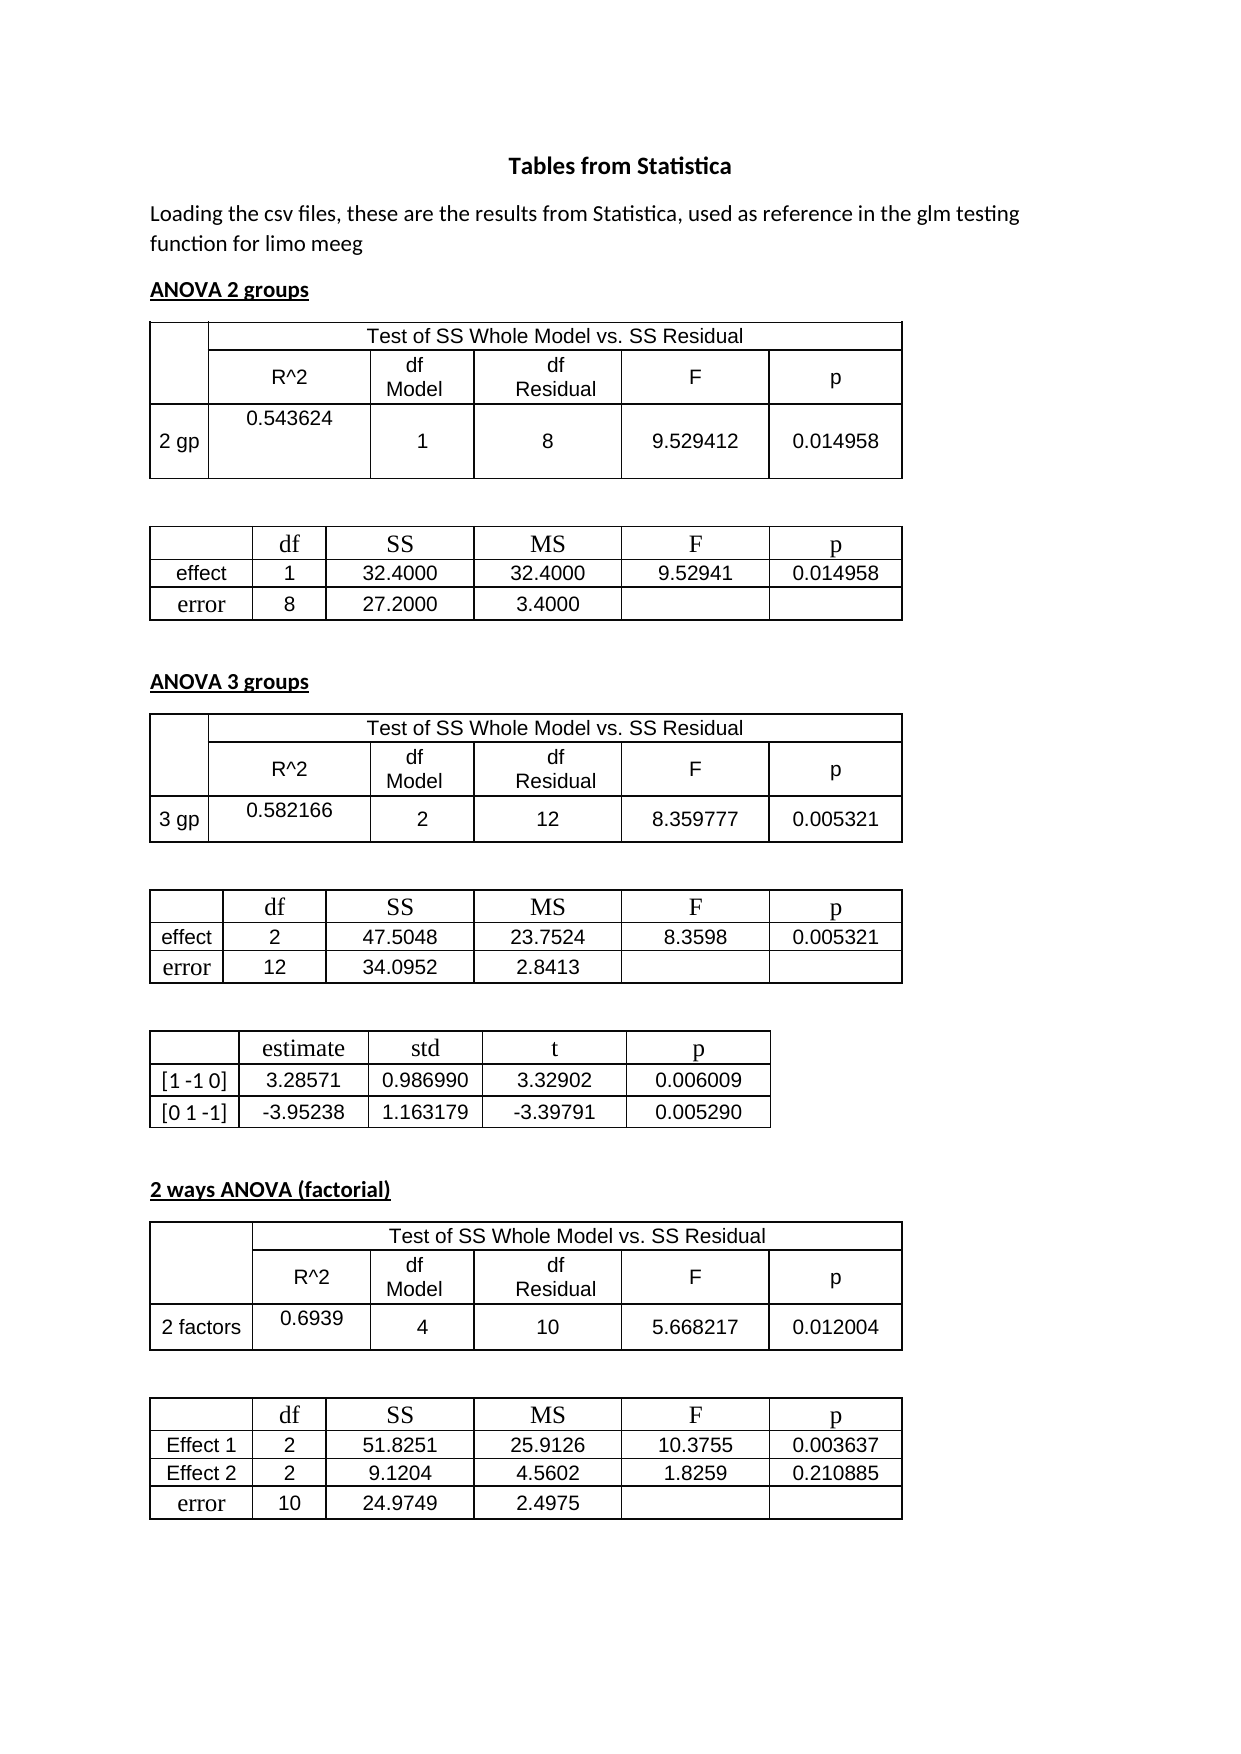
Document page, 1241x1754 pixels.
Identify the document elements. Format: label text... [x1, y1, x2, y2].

table_cell 24.9749 [327, 1487, 473, 1518]
text Tables from Statistica [150, 150, 1090, 181]
table_cell Effect 2 [151, 1459, 252, 1485]
table_header df [224, 891, 325, 922]
table_cell 0.005290 [627, 1097, 770, 1127]
table_header Test of SS Whole Model vs. SS Residual [253, 1223, 901, 1249]
table_cell 10 [475, 1305, 621, 1349]
table_header R^2 [254, 1264, 369, 1290]
table_cell 0.012004 [770, 1305, 901, 1349]
table_cell 0.543624 [209, 405, 370, 478]
table_cell [770, 782, 901, 795]
table_header df Model [372, 352, 457, 402]
table_cell 0.014958 [770, 560, 901, 586]
table_cell 32.4000 [327, 560, 473, 586]
table_header F [623, 364, 768, 390]
text ANOVA 3 groups [150, 667, 1090, 695]
table_header df Residual [475, 352, 621, 402]
table_header F [623, 756, 768, 782]
table_cell error [151, 1487, 252, 1518]
table_header F [622, 527, 769, 558]
text Loading the csv files, these are the results from Statistica, used as reference in the glm testing function for limo meeg [150, 199, 1090, 257]
table_cell [371, 743, 473, 795]
table_cell [770, 951, 901, 982]
table_cell [770, 588, 901, 619]
table_header 3 gp [151, 806, 207, 832]
table_cell 9.529412 [622, 405, 768, 478]
table_cell 0.005321 [770, 797, 901, 841]
table_cell 0.003637 [770, 1431, 901, 1458]
table_cell [622, 1487, 769, 1518]
table_header R^2 [209, 364, 369, 390]
table_cell 32.4000 [475, 560, 621, 586]
table_cell 3.4000 [475, 588, 621, 619]
table_header p [770, 1264, 901, 1290]
table_cell [622, 351, 768, 403]
table_header [151, 527, 252, 558]
table_header df Model [372, 1252, 457, 1302]
table_header MS [475, 1399, 621, 1430]
table_cell 8 [253, 588, 325, 619]
table_cell 3.32902 [483, 1065, 626, 1095]
table_cell [209, 351, 370, 403]
table_cell [770, 1487, 901, 1518]
table_cell 51.8251 [327, 1431, 473, 1458]
table_cell [770, 1290, 901, 1303]
text 2 ways ANOVA (factorial) [150, 1175, 1090, 1203]
table_cell 12 [475, 797, 621, 841]
table_cell [1 -1 0] [151, 1065, 238, 1095]
table_header [151, 891, 222, 922]
table_header [151, 1032, 238, 1063]
table_cell 4 [371, 1305, 473, 1349]
table_cell [770, 743, 901, 756]
table_cell effect [151, 560, 252, 586]
table_header df [253, 1399, 325, 1430]
table_header df Residual [475, 744, 621, 794]
table_header p [770, 527, 901, 558]
table_cell 0.006009 [627, 1065, 770, 1095]
table_header 2 gp [151, 428, 207, 454]
table_header t [483, 1032, 626, 1063]
table_cell 0.005321 [770, 923, 901, 950]
table_cell error [151, 951, 222, 982]
table_cell 2 [224, 923, 325, 950]
table_header df Model [372, 744, 457, 794]
table_cell [371, 351, 473, 403]
table_cell 5.668217 [622, 1305, 768, 1349]
table_header F [623, 1264, 768, 1290]
table_header 2 factors [151, 1314, 251, 1340]
table_cell 8.359777 [622, 797, 768, 841]
table_cell 1 [371, 405, 473, 478]
table_cell [253, 1251, 370, 1303]
table_cell [151, 405, 208, 478]
table_cell 0.014958 [770, 405, 901, 478]
table_cell 10.3755 [622, 1431, 769, 1458]
table_cell 12 [224, 951, 325, 982]
table_header [151, 715, 208, 795]
table_cell [770, 390, 901, 403]
table_cell error [151, 588, 252, 619]
table_cell [622, 743, 768, 795]
table_cell 1.8259 [622, 1459, 769, 1485]
table_header Test of SS Whole Model vs. SS Residual [209, 323, 901, 349]
table_cell 3.28571 [240, 1065, 368, 1095]
table_header p [627, 1032, 770, 1063]
table_cell 27.2000 [327, 588, 473, 619]
table_cell 0.986990 [369, 1065, 482, 1095]
table_cell 0.6939 [253, 1305, 370, 1349]
table_cell [209, 743, 370, 795]
table_cell [151, 1305, 252, 1349]
table_cell 34.0952 [327, 951, 473, 982]
table_cell 2 [371, 797, 473, 841]
table_cell -3.39791 [483, 1097, 626, 1127]
table_header [151, 1399, 252, 1430]
table_cell 10 [253, 1487, 325, 1518]
table_cell 25.9126 [475, 1431, 621, 1458]
table_cell [770, 1251, 901, 1264]
table_cell 2 [253, 1459, 325, 1485]
table_cell [770, 351, 901, 364]
table_cell 0.582166 [209, 797, 370, 841]
table_cell 23.7524 [475, 923, 621, 950]
table_header p [770, 891, 901, 922]
table_header Test of SS Whole Model vs. SS Residual [209, 715, 901, 741]
table_header SS [327, 527, 473, 558]
table_header estimate [240, 1032, 368, 1063]
table_header std [369, 1032, 482, 1063]
table_header df [253, 527, 325, 558]
table_cell -3.95238 [240, 1097, 368, 1127]
table_cell 9.52941 [622, 560, 769, 586]
table_cell [622, 1251, 768, 1303]
table_cell 8.3598 [622, 923, 769, 950]
table_header SS [327, 1399, 473, 1430]
table_cell [622, 951, 769, 982]
table_header [151, 1223, 252, 1303]
table_cell [0 1 -1] [151, 1097, 238, 1127]
table_cell 8 [475, 405, 621, 478]
table_header df Residual [475, 1252, 621, 1302]
table_header p [770, 756, 901, 782]
text ANOVA 2 groups [150, 275, 1090, 303]
table_cell Effect 1 [151, 1431, 252, 1458]
table_cell 1.163179 [369, 1097, 482, 1127]
table_header MS [475, 891, 621, 922]
table_cell 47.5048 [327, 923, 473, 950]
table_header [151, 323, 208, 403]
table_header p [770, 364, 901, 390]
table_header F [622, 1399, 769, 1430]
table_cell 2.4975 [475, 1487, 621, 1518]
table_cell [371, 1251, 473, 1303]
table_cell [622, 588, 769, 619]
table_cell 2 [253, 1431, 325, 1458]
table_cell 0.210885 [770, 1459, 901, 1485]
table_cell effect [151, 923, 222, 950]
table_header MS [475, 527, 621, 558]
table_cell [151, 797, 208, 841]
table_cell 2.8413 [475, 951, 621, 982]
table_header SS [327, 891, 473, 922]
table_cell 4.5602 [475, 1459, 621, 1485]
table_cell 9.1204 [327, 1459, 473, 1485]
table_cell 1 [253, 560, 325, 586]
table_header p [770, 1399, 901, 1430]
table_header R^2 [209, 756, 369, 782]
table_header F [622, 891, 769, 922]
